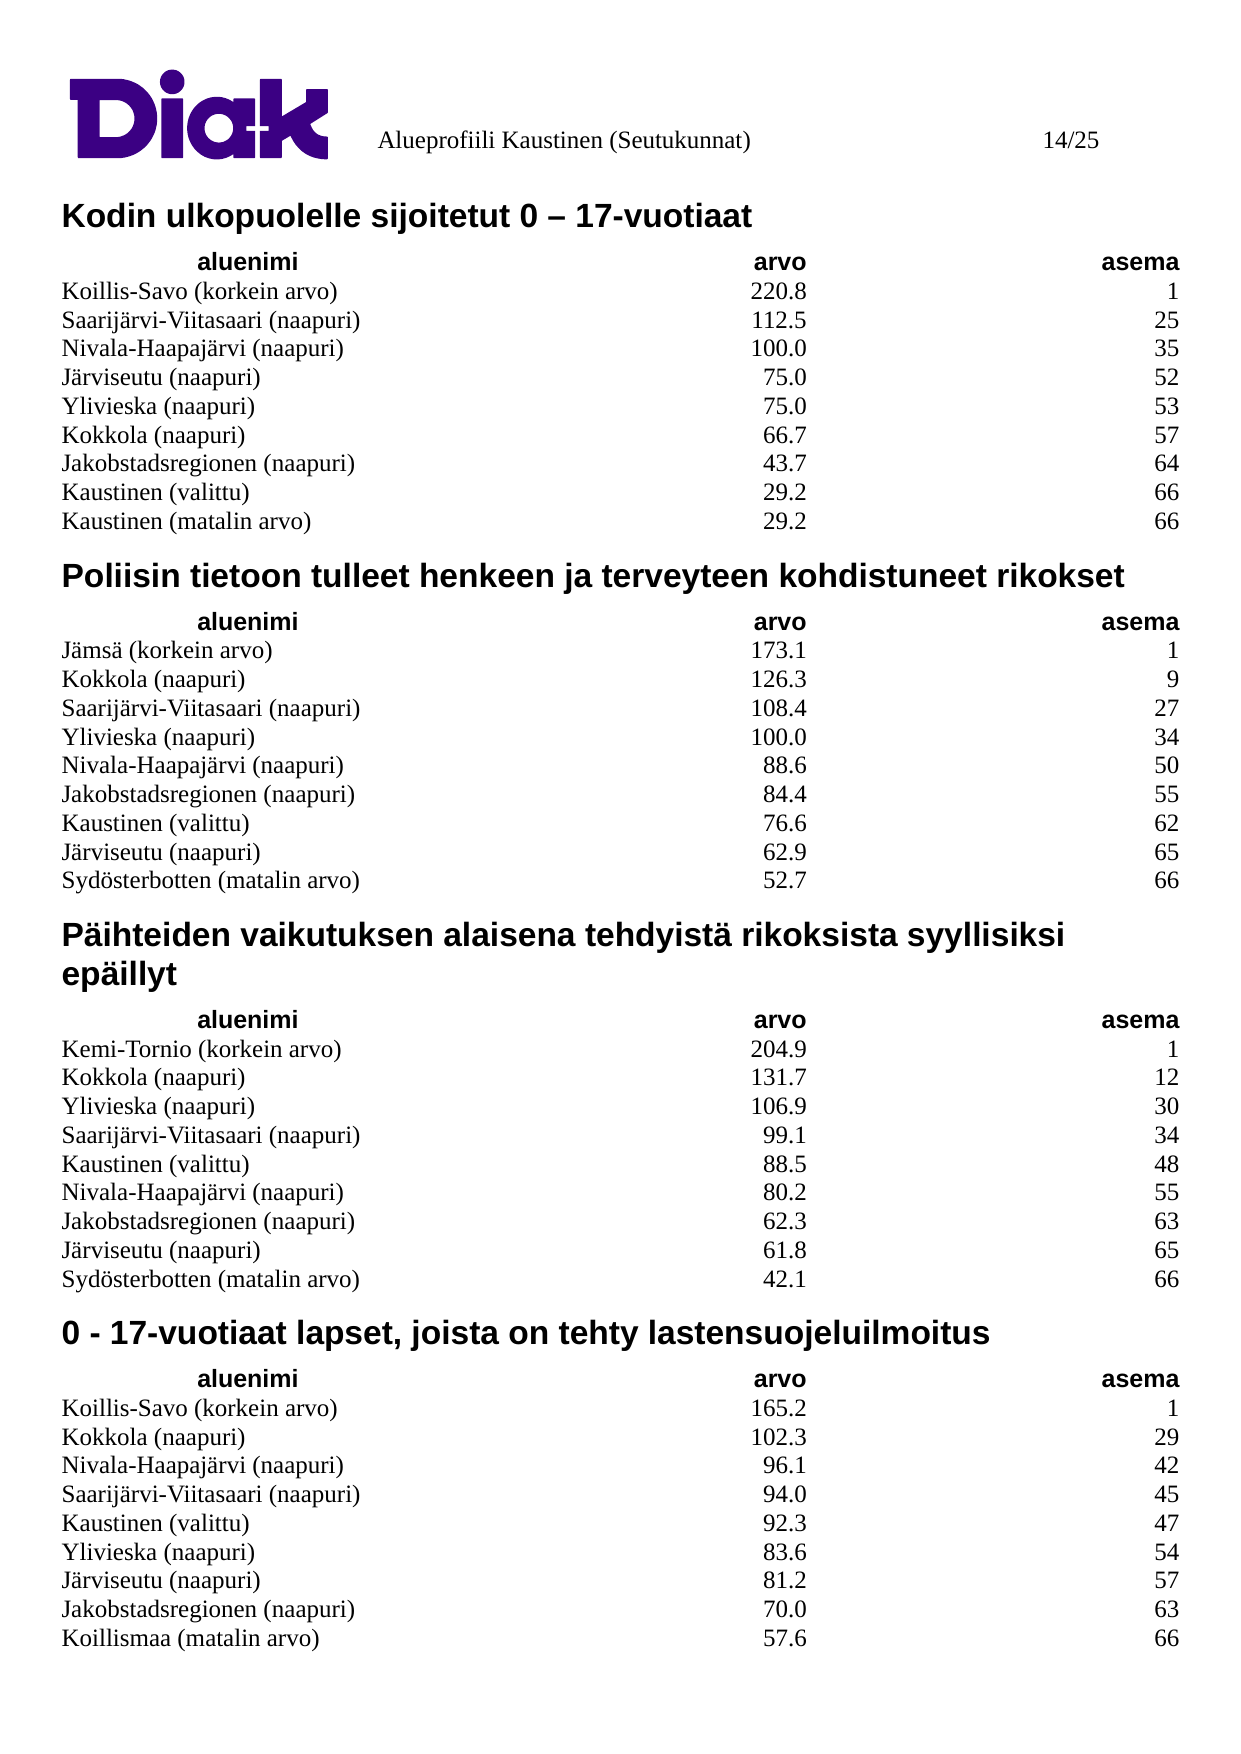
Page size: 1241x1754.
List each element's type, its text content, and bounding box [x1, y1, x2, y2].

table_cell Kemi-Tornio (korkein arvo) [61, 1034, 434, 1062]
table_cell 57 [806, 1566, 1179, 1594]
table_cell 12 [806, 1063, 1179, 1091]
table_cell Kokkola (naapuri) [61, 1063, 434, 1091]
table_cell 204.9 [434, 1034, 806, 1062]
table_cell 63 [806, 1594, 1179, 1623]
table_cell 96.1 [434, 1451, 806, 1479]
table_cell 81.2 [434, 1566, 806, 1594]
table_cell 34 [806, 1120, 1179, 1149]
table_cell 29.2 [434, 477, 806, 506]
table_cell Kaustinen (valittu) [61, 1149, 434, 1177]
table_cell 54 [806, 1537, 1179, 1566]
table_cell 62 [806, 808, 1179, 837]
table_cell 100.0 [434, 722, 806, 751]
table_cell Ylivieska (naapuri) [61, 1091, 434, 1120]
table_cell 88.5 [434, 1149, 806, 1177]
table_cell 55 [806, 1178, 1179, 1206]
table_cell 66.7 [434, 420, 806, 448]
table_header arvo [434, 607, 806, 636]
table_cell Kokkola (naapuri) [61, 420, 434, 448]
table_header arvo [434, 1364, 806, 1393]
subtitle Kodin ulkopuolelle sijoitetut 0 – 17-vuotiaat [61, 196, 1179, 235]
table_cell 57 [806, 420, 1179, 448]
table_cell 94.0 [434, 1479, 806, 1508]
subtitle Päihteiden vaikutuksen alaisena tehdyistä rikoksista syyllisiksi epäillyt [61, 915, 1179, 992]
table_cell 35 [806, 334, 1179, 362]
table_cell 52.7 [434, 866, 806, 894]
table_cell Kaustinen (matalin arvo) [61, 506, 434, 535]
table_cell Nivala-Haapajärvi (naapuri) [61, 751, 434, 779]
table_cell 131.7 [434, 1063, 806, 1091]
table_cell 66 [806, 866, 1179, 894]
table_cell Jämsä (korkein arvo) [61, 636, 434, 664]
table_cell 100.0 [434, 334, 806, 362]
table_cell 66 [806, 1264, 1179, 1292]
table_header arvo [434, 1005, 806, 1034]
table_cell 27 [806, 693, 1179, 722]
table_cell Sydösterbotten (matalin arvo) [61, 866, 434, 894]
table_cell 92.3 [434, 1508, 806, 1537]
table_cell Nivala-Haapajärvi (naapuri) [61, 334, 434, 362]
table_cell Järviseutu (naapuri) [61, 1235, 434, 1264]
table_cell 48 [806, 1149, 1179, 1177]
table_cell 29.2 [434, 506, 806, 535]
table_cell 42.1 [434, 1264, 806, 1292]
table_cell 126.3 [434, 664, 806, 693]
table_cell 75.0 [434, 391, 806, 420]
subtitle 0 - 17-vuotiaat lapset, joista on tehty lastensuojeluilmoitus [61, 1313, 1179, 1352]
table_cell 64 [806, 449, 1179, 477]
table_cell Jakobstadsregionen (naapuri) [61, 1594, 434, 1623]
table_cell 9 [806, 664, 1179, 693]
table_cell Saarijärvi-Viitasaari (naapuri) [61, 693, 434, 722]
table_cell 42 [806, 1451, 1179, 1479]
table_cell 80.2 [434, 1178, 806, 1206]
table_cell Saarijärvi-Viitasaari (naapuri) [61, 305, 434, 333]
table_cell Ylivieska (naapuri) [61, 722, 434, 751]
table_cell 1 [806, 1393, 1179, 1422]
table_cell 1 [806, 1034, 1179, 1062]
table_cell 62.3 [434, 1206, 806, 1235]
table_cell 66 [806, 1623, 1179, 1652]
table_cell Koillis-Savo (korkein arvo) [61, 1393, 434, 1422]
table_cell Järviseutu (naapuri) [61, 837, 434, 866]
table_header asema [806, 1364, 1179, 1393]
table_cell Saarijärvi-Viitasaari (naapuri) [61, 1479, 434, 1508]
table_header asema [806, 1005, 1179, 1034]
table_cell 25 [806, 305, 1179, 333]
table_cell Saarijärvi-Viitasaari (naapuri) [61, 1120, 434, 1149]
table_cell Jakobstadsregionen (naapuri) [61, 779, 434, 808]
table_cell 220.8 [434, 276, 806, 305]
table_cell 52 [806, 362, 1179, 391]
table_cell 47 [806, 1508, 1179, 1537]
table_cell 53 [806, 391, 1179, 420]
table_header aluenimi [61, 1005, 434, 1034]
table_cell Järviseutu (naapuri) [61, 362, 434, 391]
table_header aluenimi [61, 1364, 434, 1393]
table_cell Kaustinen (valittu) [61, 808, 434, 837]
table_cell 1 [806, 276, 1179, 305]
table_cell Nivala-Haapajärvi (naapuri) [61, 1178, 434, 1206]
table_cell Jakobstadsregionen (naapuri) [61, 1206, 434, 1235]
table_cell 66 [806, 477, 1179, 506]
table_cell 102.3 [434, 1422, 806, 1451]
table_cell 30 [806, 1091, 1179, 1120]
table_cell 55 [806, 779, 1179, 808]
table_cell Järviseutu (naapuri) [61, 1566, 434, 1594]
table_cell 75.0 [434, 362, 806, 391]
table_cell Jakobstadsregionen (naapuri) [61, 449, 434, 477]
table_cell 84.4 [434, 779, 806, 808]
table_header asema [806, 607, 1179, 636]
table_cell Koillis-Savo (korkein arvo) [61, 276, 434, 305]
table_header arvo [434, 247, 806, 276]
table_header aluenimi [61, 247, 434, 276]
table_cell 57.6 [434, 1623, 806, 1652]
table_cell 50 [806, 751, 1179, 779]
table_cell 65 [806, 837, 1179, 866]
table_header asema [806, 247, 1179, 276]
table_cell 173.1 [434, 636, 806, 664]
table_cell 61.8 [434, 1235, 806, 1264]
table_cell 1 [806, 636, 1179, 664]
table_cell 99.1 [434, 1120, 806, 1149]
table_cell 165.2 [434, 1393, 806, 1422]
table_cell 29 [806, 1422, 1179, 1451]
table_cell Sydösterbotten (matalin arvo) [61, 1264, 434, 1292]
table_cell Ylivieska (naapuri) [61, 1537, 434, 1566]
table_cell 66 [806, 506, 1179, 535]
table_cell 70.0 [434, 1594, 806, 1623]
table_cell Kaustinen (valittu) [61, 1508, 434, 1537]
table_cell 63 [806, 1206, 1179, 1235]
table_cell 76.6 [434, 808, 806, 837]
table_cell 83.6 [434, 1537, 806, 1566]
subtitle Poliisin tietoon tulleet henkeen ja terveyteen kohdistuneet rikokset [61, 556, 1179, 594]
table_cell Kokkola (naapuri) [61, 664, 434, 693]
table_cell 43.7 [434, 449, 806, 477]
table_cell 106.9 [434, 1091, 806, 1120]
table_cell 45 [806, 1479, 1179, 1508]
table_cell 65 [806, 1235, 1179, 1264]
table_cell 108.4 [434, 693, 806, 722]
table_cell 62.9 [434, 837, 806, 866]
table_header aluenimi [61, 607, 434, 636]
table_cell 88.6 [434, 751, 806, 779]
table_cell Kokkola (naapuri) [61, 1422, 434, 1451]
table_cell Nivala-Haapajärvi (naapuri) [61, 1451, 434, 1479]
table_cell Kaustinen (valittu) [61, 477, 434, 506]
table_cell Ylivieska (naapuri) [61, 391, 434, 420]
table_cell Koillismaa (matalin arvo) [61, 1623, 434, 1652]
table_cell 34 [806, 722, 1179, 751]
table_cell 112.5 [434, 305, 806, 333]
